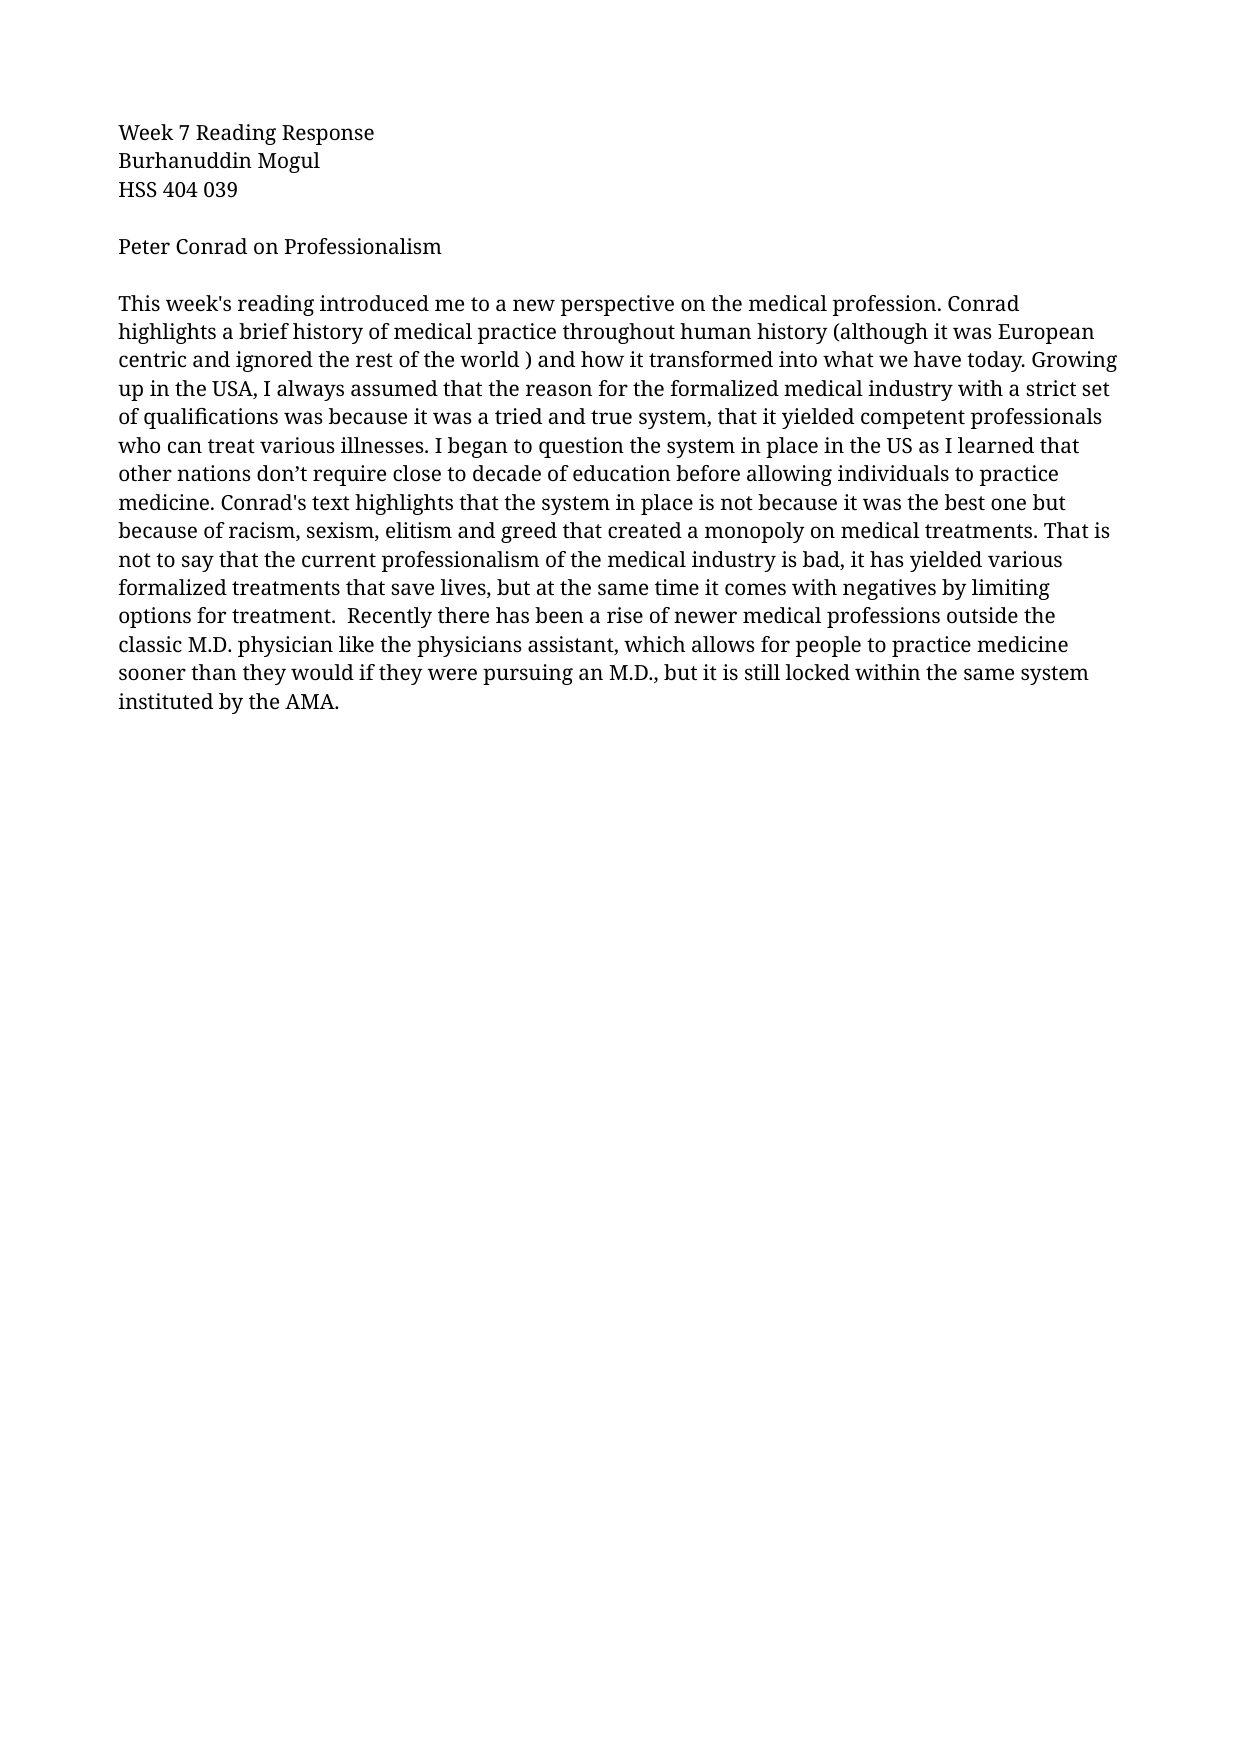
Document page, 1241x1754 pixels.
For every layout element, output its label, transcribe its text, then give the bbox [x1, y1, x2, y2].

text Peter Conrad on Professionalism [118, 232, 1122, 260]
text This week's reading introduced me to a new perspective on the medical profession. Conrad highlights a brief history of medical practice throughout human history (although it was European centric and ignored the rest of the world ) and how it transformed into what we have today. Growing up in the USA, I always assumed that the reason for the formalized medical industry with a strict set of qualifications was because it was a tried and true system, that it yielded competent professionals who can treat various illnesses. I began to question the system in place in the US as I learned that other nations don’t require close to decade of education before allowing individuals to practice medicine. Conrad's text highlights that the system in place is not because it was the best one but because of racism, sexism, elitism and greed that created a monopoly on medical treatments. That is not to say that the current professionalism of the medical industry is bad, it has yielded various formalized treatments that save lives, but at the same time it comes with negatives by limiting options for treatment. Recently there has been a rise of newer medical professions outside the classic M.D. physician like the physicians assistant, which allows for people to practice medicine sooner than they would if they were pursuing an M.D., but it is still locked within the same system instituted by the AMA. [118, 289, 1122, 715]
text HSS 404 039 [118, 175, 1122, 203]
text Burhanuddin Mogul [118, 147, 1122, 175]
text Week 7 Reading Response [118, 118, 1122, 147]
